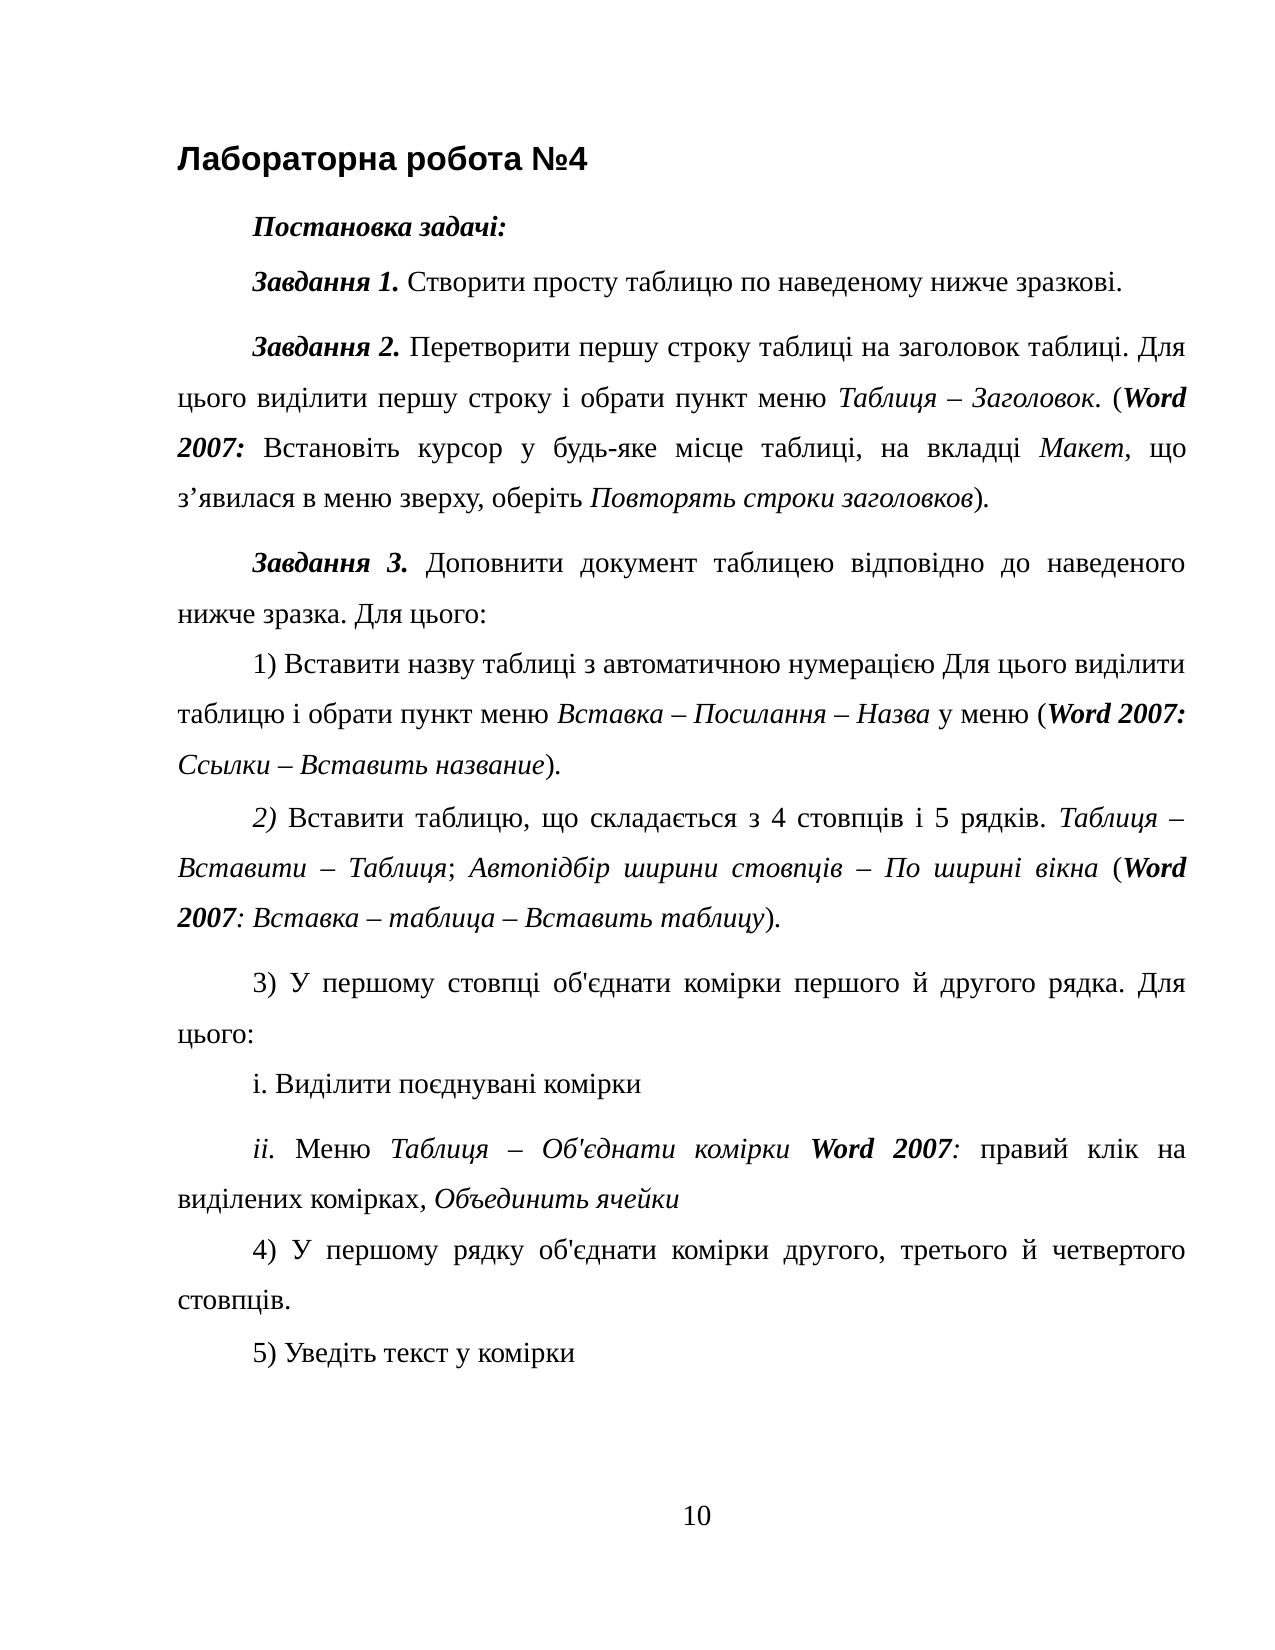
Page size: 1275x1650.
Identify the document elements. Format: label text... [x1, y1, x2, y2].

text ii. Меню Таблиця – Об'єднати комірки Word 2007: правий клік на виділених комірках, Объединить ячейки [177, 1131, 1186, 1215]
text Завдання 1. Створити просту таблицю по наведеному нижче зразкові. [177, 264, 1186, 298]
text 3) У першому стовпці об'єднати комірки першого й другого рядка. Для цього: [177, 966, 1186, 1049]
text 2) Вставити таблицю, що складається з 4 стовпців і 5 рядків. Таблиця – Вставити – Таблиця; Автопідбір ширини стовпців – По ширині вікна (Word 2007: Вставка – таблица – Вставить таблицу). [177, 800, 1186, 934]
text Постановка задачі: [177, 209, 1186, 243]
text Завдання 3. Доповнити документ таблицею відповідно до наведеного нижче зразка. Для цього: [177, 546, 1186, 629]
subtitle Лабораторна робота №4 [177, 139, 1186, 178]
text i. Виділити поєднувані комірки [177, 1066, 1186, 1100]
text 1) Вставити назву таблиці з автоматичною нумерацією Для цього виділити таблицю і обрати пункт меню Вставка – Посилання – Назва у меню (Word 2007: Ссылки – Вставить название). [177, 646, 1186, 780]
text Завдання 2. Перетворити першу строку таблиці на заголовок таблиці. Для цього виділити першу строку і обрати пункт меню Таблиця – Заголовок. (Word 2007: Встановіть курсор у будь-яке місце таблиці, на вкладці Макет, що з’явилася в меню зверху, оберіть Повторять строки заголовков). [177, 329, 1186, 514]
text 5) Уведіть текст у комірки [177, 1335, 1186, 1368]
text 4) У першому рядку об'єднати комірки другого, третього й четвертого стовпців. [177, 1232, 1186, 1316]
